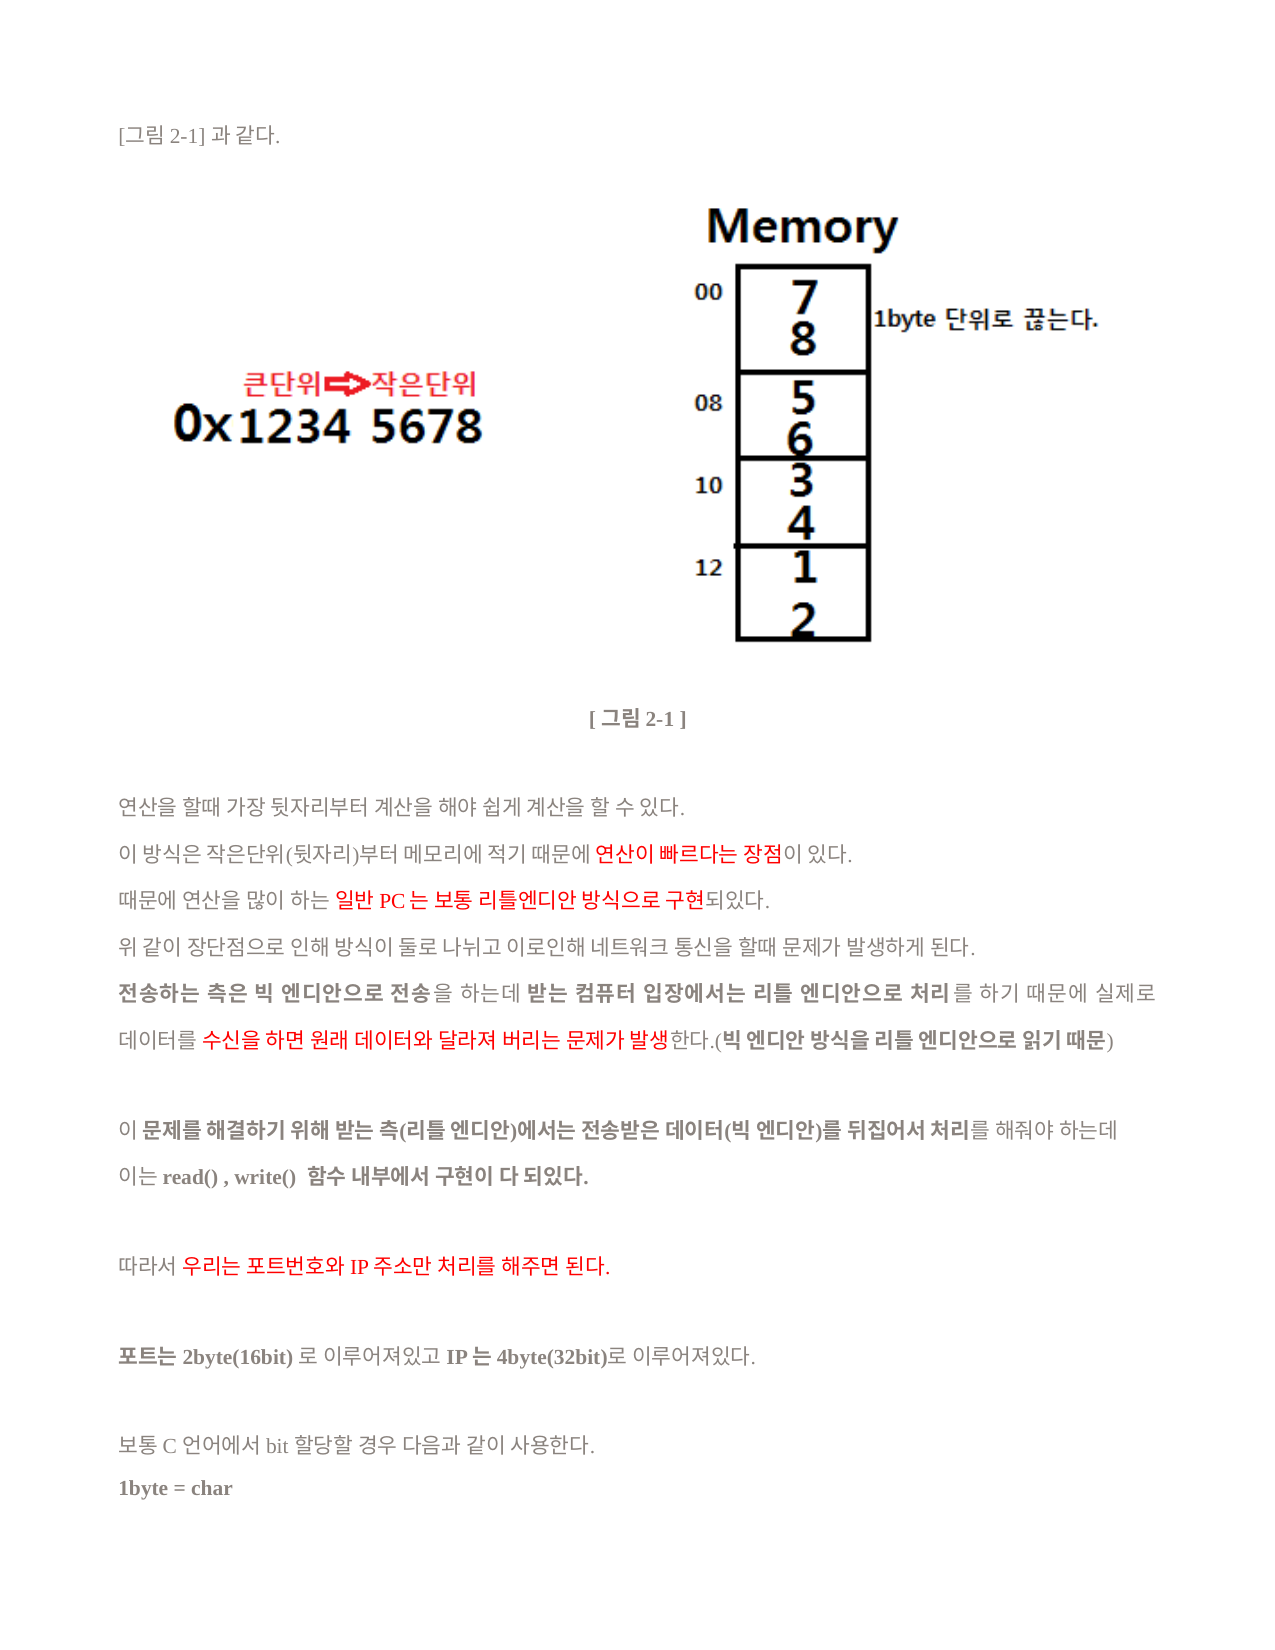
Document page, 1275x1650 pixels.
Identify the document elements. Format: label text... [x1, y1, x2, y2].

text 1byte = char [118, 1475, 1157, 1500]
text 연산을 할때 가장 뒷자리부터 계산을 해야 쉽게 계산을 할 수 있다. [118, 791, 1157, 822]
text 보통 C 언어에서 bit 할당할 경우 다음과 같이 사용한다. [118, 1429, 1157, 1460]
text 때문에 연산을 많이 하는 일반 PC는 보통 리틀엔디안 방식으로 구현되있다. [118, 884, 1157, 915]
text 따라서 우리는 포트번호와 IP 주소만 처리를 해주면 된다.​ [118, 1249, 1157, 1281]
picture [173, 207, 1102, 644]
text 이는 read() , write() 함수 내부에서 구현이 다 되있다. [118, 1160, 1157, 1191]
text [그림 2-1] 과 같다. [118, 118, 1157, 149]
text 이 문제를 해결하기 위해 받는 측(리틀 엔디안)에서는 전송받은 데이터(빅 엔디안)를 뒤집어서 처리를 해줘야 하는데 [118, 1113, 1157, 1144]
text [ 그림 2-1 ] [118, 701, 1157, 732]
text 이 방식은 작은단위(뒷자리)부터 메모리에 적기 때문에 연산이 빠르다는 장점이 있다. [118, 837, 1157, 868]
text 위 같이 장단점으로 인해 방식이 둘로 나뉘고 이로인해 네트워크 통신을 할때 문제가 발생하게 된다. [118, 930, 1157, 961]
text 전송하는 측은 빅 엔디안으로 전송을 하는데 받는 컴퓨터 입장에서는 리틀 엔디안으로 처리를 하기 때문에 실제로 데이터를 수신을 하면 원래 데이터와 달라져 버리는 문제가 발생한다.(빅 엔디안 방식을 리틀 엔디안으로 읽기 때문) [118, 977, 1157, 1054]
text 포트는 2byte(16bit) 로 이루어져있고 IP는 4byte(32bit)로 이루어져있다. [118, 1339, 1157, 1370]
